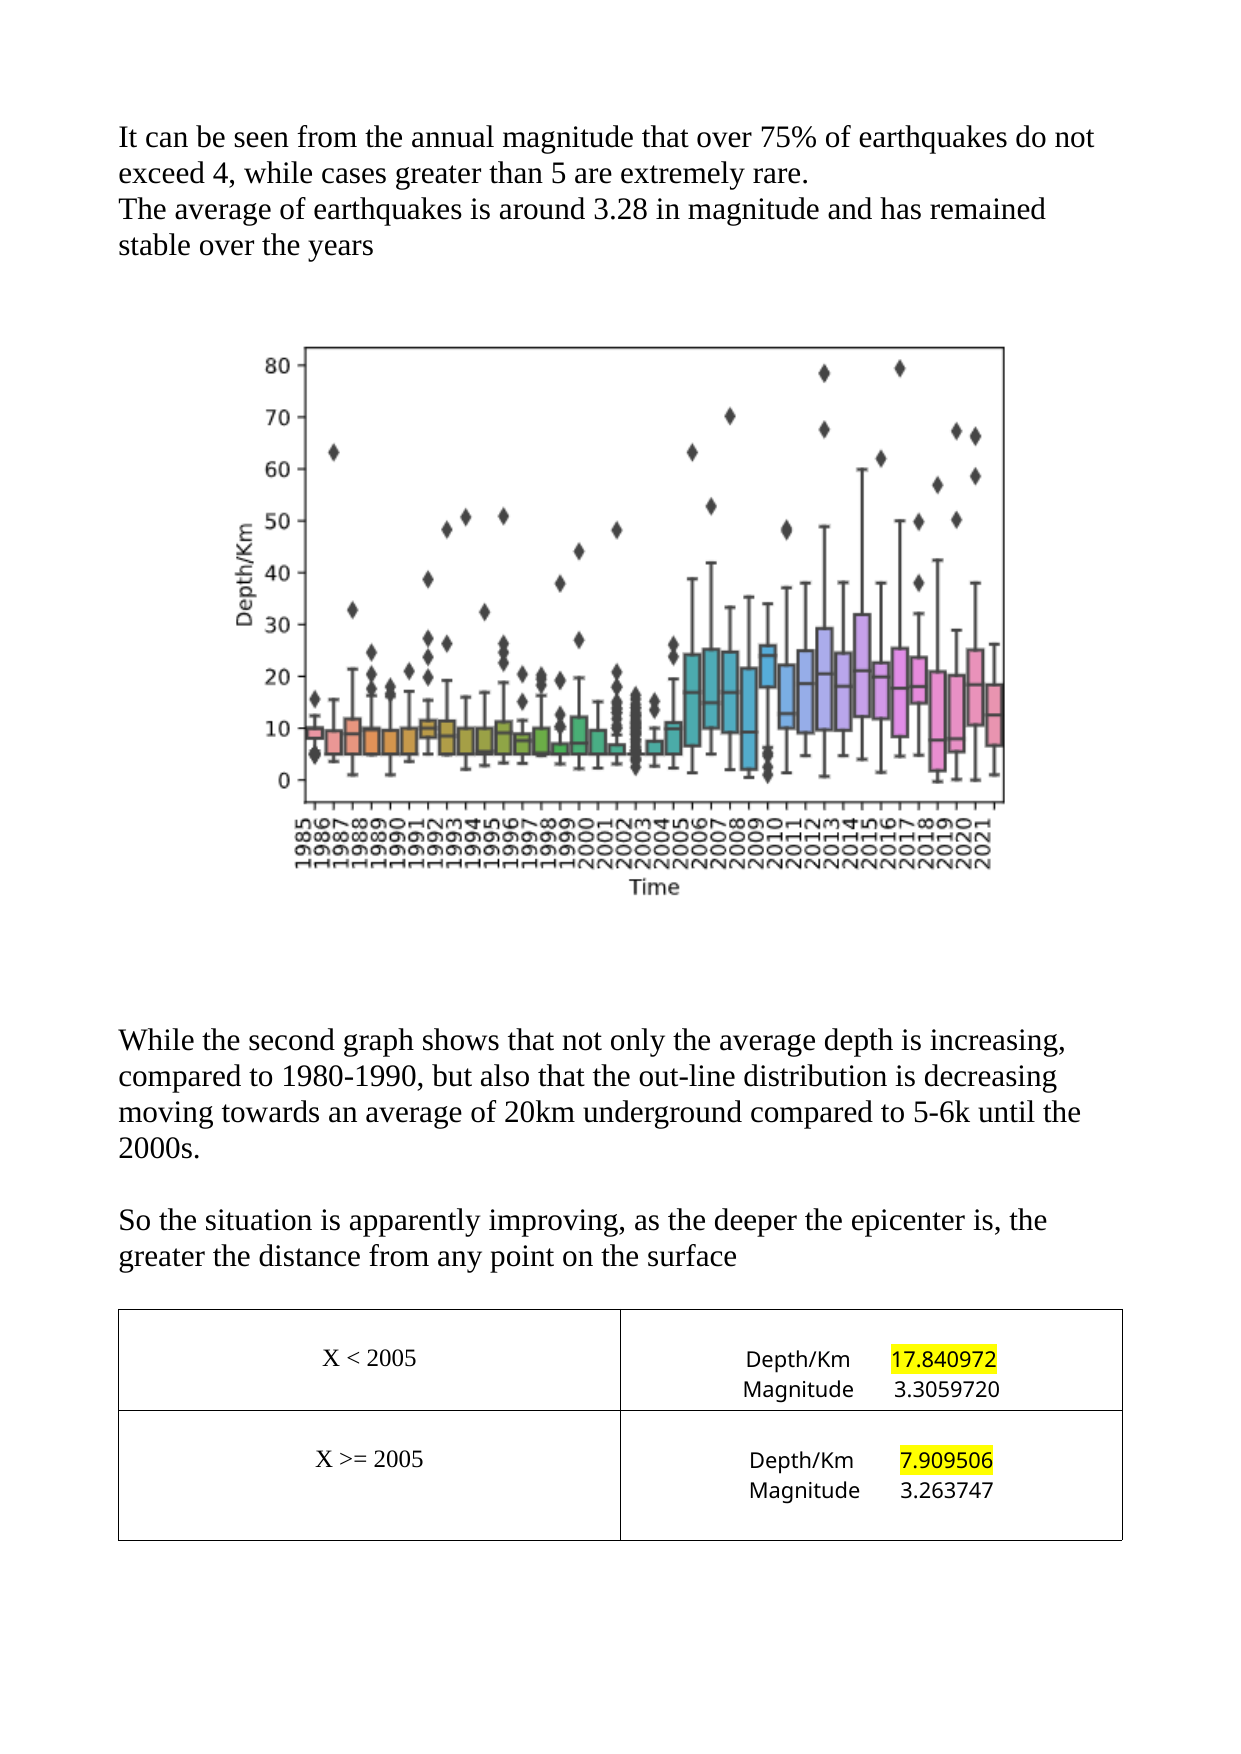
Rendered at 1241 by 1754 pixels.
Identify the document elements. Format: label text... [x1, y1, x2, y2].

table_cell Depth/Km 7.909506 Magnitude 3.263747 [621, 1411, 1122, 1540]
table_header Depth/Km 17.840972 Magnitude 3.3059720 [621, 1310, 1122, 1410]
text It can be seen from the annual magnitude that over 75% of earthquakes do not exceed 4, while cases greater than 5 are extremely rare. [118, 118, 1122, 190]
table_cell X >= 2005 [119, 1411, 620, 1540]
text So the situation is apparently improving, as the deeper the epicenter is, the greater the distance from any point on the surface [118, 1201, 1122, 1273]
text The average of earthquakes is around 3.28 in magnitude and has remained stable over the years [118, 190, 1122, 262]
picture [221, 333, 1019, 914]
text While the second graph shows that not only the average depth is increasing, compared to 1980-1990, but also that the out-line distribution is decreasing moving towards an average of 20km underground compared to 5-6k until the 2000s. [118, 1021, 1122, 1165]
table_header X < 2005 [119, 1310, 620, 1410]
